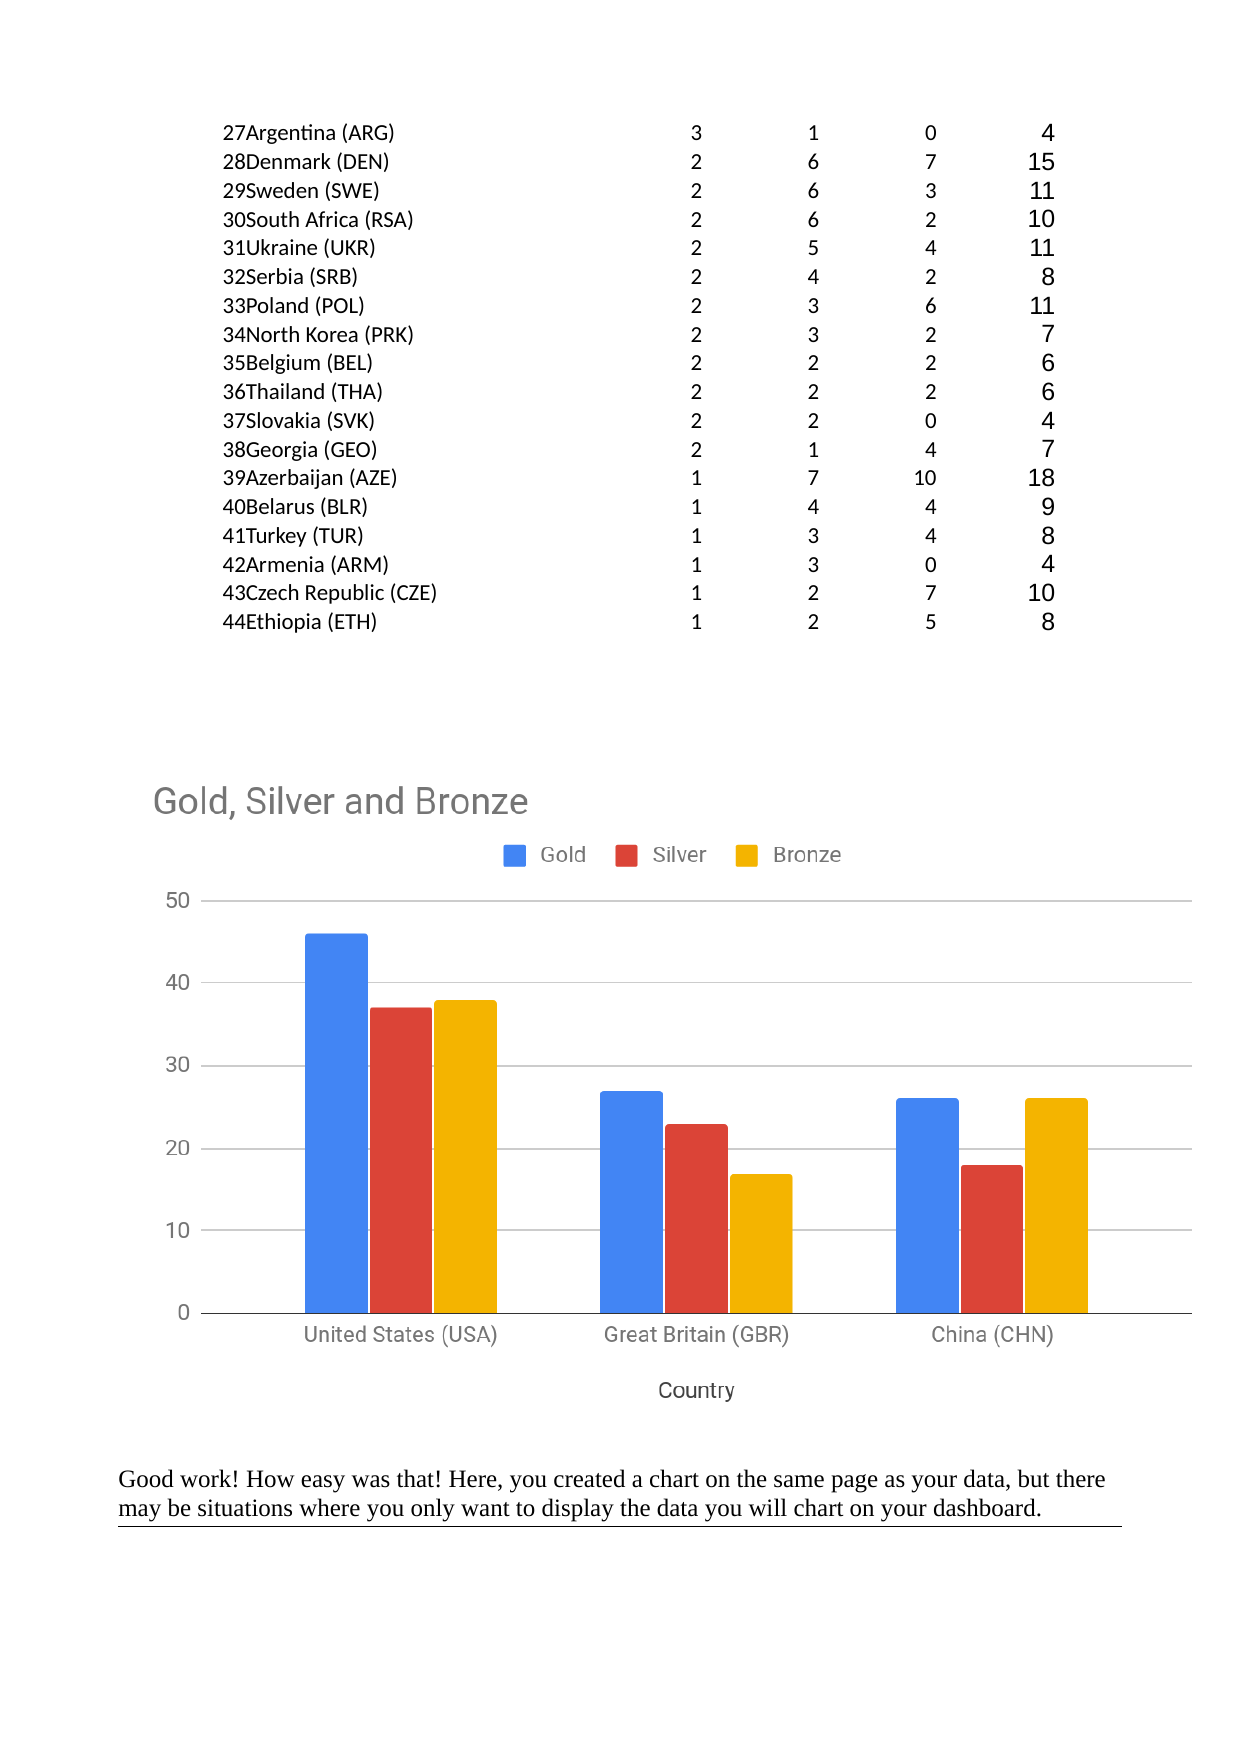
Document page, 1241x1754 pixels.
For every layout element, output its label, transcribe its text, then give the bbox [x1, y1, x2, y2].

table_cell 2 [585, 291, 702, 319]
table_cell 5 [702, 233, 819, 262]
table_cell 6 [936, 377, 1055, 406]
table_cell Belarus (BLR) [246, 492, 585, 521]
table_cell 7 [936, 319, 1055, 348]
table_cell 2 [585, 348, 702, 377]
table_cell 10 [819, 463, 936, 492]
table_cell 18 [936, 463, 1055, 492]
table_cell 0 [819, 118, 936, 147]
table_cell 1 [702, 434, 819, 463]
table_cell 33 [118, 291, 246, 319]
table_cell 35 [118, 348, 246, 377]
table_cell 6 [819, 291, 936, 319]
table_cell 3 [702, 291, 819, 319]
table_cell Denmark (DEN) [246, 147, 585, 176]
table_cell Ukraine (UKR) [246, 233, 585, 262]
table_cell 28 [118, 147, 246, 176]
table_cell 4 [819, 492, 936, 521]
table_cell 2 [702, 348, 819, 377]
text Good work! How easy was that! Here, you created a chart on the same page as your data, but there may be situations where you only want to display the data you will chart on your dashboard. [118, 1464, 1122, 1526]
table_cell 32 [118, 262, 246, 291]
table_cell 27 [118, 118, 246, 147]
table_cell 2 [585, 377, 702, 406]
table_cell 1 [585, 607, 702, 636]
table_cell 6 [702, 204, 819, 233]
table_cell Armenia (ARM) [246, 549, 585, 578]
table_cell 2 [585, 176, 702, 204]
table_cell 3 [585, 118, 702, 147]
table_cell 2 [702, 578, 819, 607]
table_cell 8 [936, 262, 1055, 291]
table_cell 10 [936, 204, 1055, 233]
table_cell Poland (POL) [246, 291, 585, 319]
table_cell 2 [819, 348, 936, 377]
table_cell 1 [585, 578, 702, 607]
table_cell 2 [702, 607, 819, 636]
table_cell 31 [118, 233, 246, 262]
table_cell Ethiopia (ETH) [246, 607, 585, 636]
table_cell 1 [585, 492, 702, 521]
table_cell Georgia (GEO) [246, 434, 585, 463]
table_cell 36 [118, 377, 246, 406]
table_cell 0 [819, 549, 936, 578]
table_cell 4 [819, 233, 936, 262]
table_cell 4 [702, 492, 819, 521]
table_cell 2 [585, 204, 702, 233]
table_cell 11 [936, 291, 1055, 319]
table_cell Azerbaijan (AZE) [246, 463, 585, 492]
table_cell 11 [936, 233, 1055, 262]
table_cell 2 [819, 262, 936, 291]
table_cell 8 [936, 607, 1055, 636]
table_cell 2 [585, 406, 702, 434]
table_cell 37 [118, 406, 246, 434]
table_cell 44 [118, 607, 246, 636]
table_cell 7 [819, 147, 936, 176]
table_cell Slovakia (SVK) [246, 406, 585, 434]
table_cell 7 [819, 578, 936, 607]
table_cell 15 [936, 147, 1055, 176]
table_cell 6 [936, 348, 1055, 377]
table_cell Serbia (SRB) [246, 262, 585, 291]
table_cell Thailand (THA) [246, 377, 585, 406]
table_cell 2 [585, 319, 702, 348]
table_cell 30 [118, 204, 246, 233]
table_cell 3 [702, 319, 819, 348]
table_cell 2 [585, 233, 702, 262]
table_cell South Africa (RSA) [246, 204, 585, 233]
table_cell 2 [702, 406, 819, 434]
table_cell 2 [585, 262, 702, 291]
table_cell 42 [118, 549, 246, 578]
table_cell 4 [936, 549, 1055, 578]
table_cell 2 [585, 147, 702, 176]
table_cell North Korea (PRK) [246, 319, 585, 348]
table_cell 7 [702, 463, 819, 492]
table_cell 4 [936, 118, 1055, 147]
table_cell 38 [118, 434, 246, 463]
table_cell 8 [936, 521, 1055, 549]
table_cell 10 [936, 578, 1055, 607]
table_cell 9 [936, 492, 1055, 521]
table_cell 4 [936, 406, 1055, 434]
table_cell 1 [585, 463, 702, 492]
table_cell 3 [819, 176, 936, 204]
table_cell 39 [118, 463, 246, 492]
table_cell 2 [585, 434, 702, 463]
table_cell 29 [118, 176, 246, 204]
table_cell 4 [702, 262, 819, 291]
table_cell 1 [702, 118, 819, 147]
table_cell 4 [819, 434, 936, 463]
table_cell 1 [585, 521, 702, 549]
table_cell 4 [819, 521, 936, 549]
table_cell 34 [118, 319, 246, 348]
table_cell 43 [118, 578, 246, 607]
table_cell 6 [702, 176, 819, 204]
table_cell Belgium (BEL) [246, 348, 585, 377]
table_cell Argentina (ARG) [246, 118, 585, 147]
table_cell 6 [702, 147, 819, 176]
table_cell 3 [702, 521, 819, 549]
table_cell 0 [819, 406, 936, 434]
table_cell 1 [585, 549, 702, 578]
table_cell 2 [819, 377, 936, 406]
table_cell 5 [819, 607, 936, 636]
table_cell 3 [702, 549, 819, 578]
table_cell 2 [819, 204, 936, 233]
table_cell 7 [936, 434, 1055, 463]
table_cell Sweden (SWE) [246, 176, 585, 204]
table_cell 2 [819, 319, 936, 348]
table_cell 41 [118, 521, 246, 549]
table_cell Turkey (TUR) [246, 521, 585, 549]
table_cell 40 [118, 492, 246, 521]
table_cell 2 [702, 377, 819, 406]
table_cell Czech Republic (CZE) [246, 578, 585, 607]
table_cell 11 [936, 176, 1055, 204]
